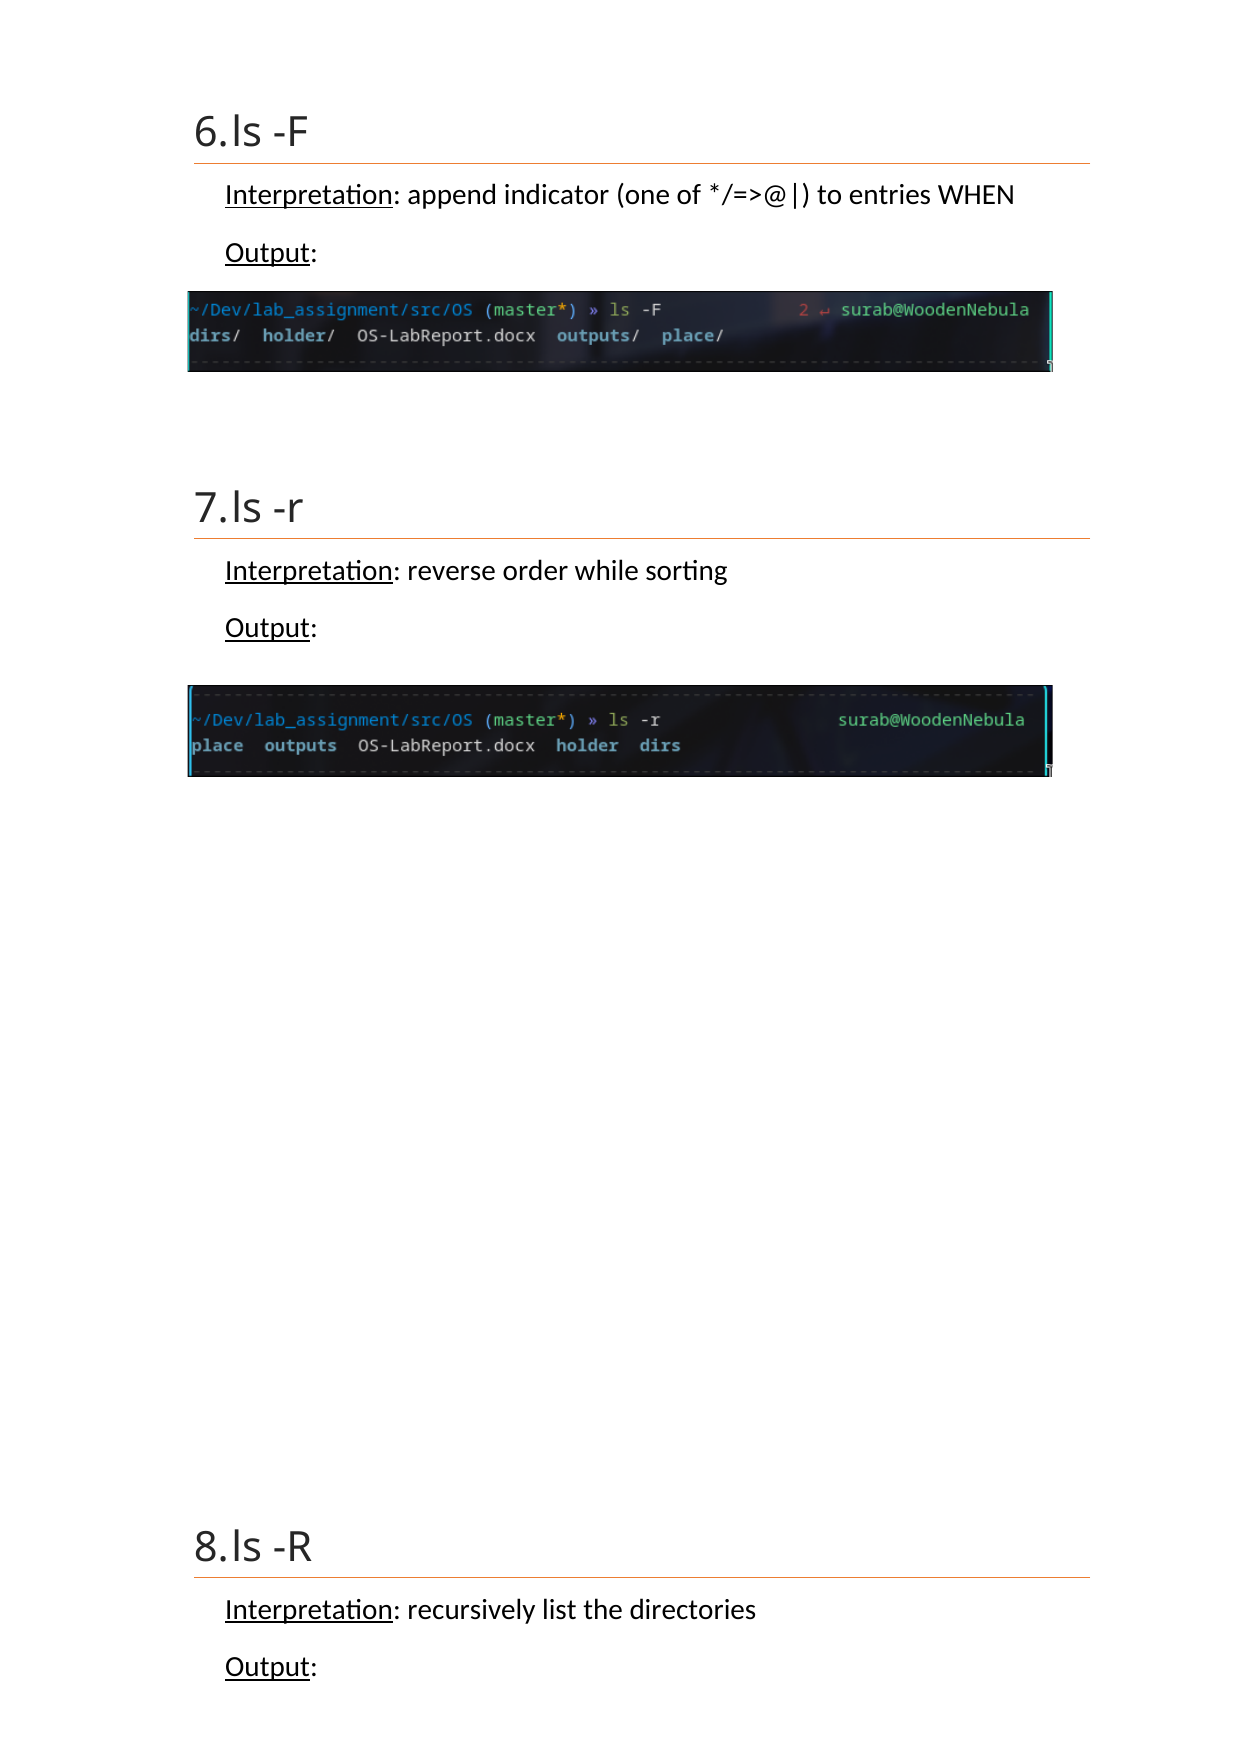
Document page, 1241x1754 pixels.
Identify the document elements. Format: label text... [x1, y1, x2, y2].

text Interpretation: recursively list the directories [225, 1591, 1090, 1627]
subtitle ls -F [194, 102, 1090, 163]
subtitle ls -R [194, 1516, 1090, 1577]
text Interpretation: reverse order while sorting [225, 552, 1090, 588]
text Output: [225, 609, 1090, 645]
text Interpretation: append indicator (one of */=>@|) to entries WHEN [225, 176, 1090, 212]
subtitle ls -r [194, 477, 1090, 538]
picture [187, 291, 1053, 372]
text Output: [225, 234, 1090, 269]
picture [187, 685, 1053, 777]
text Output: [225, 1648, 1090, 1684]
